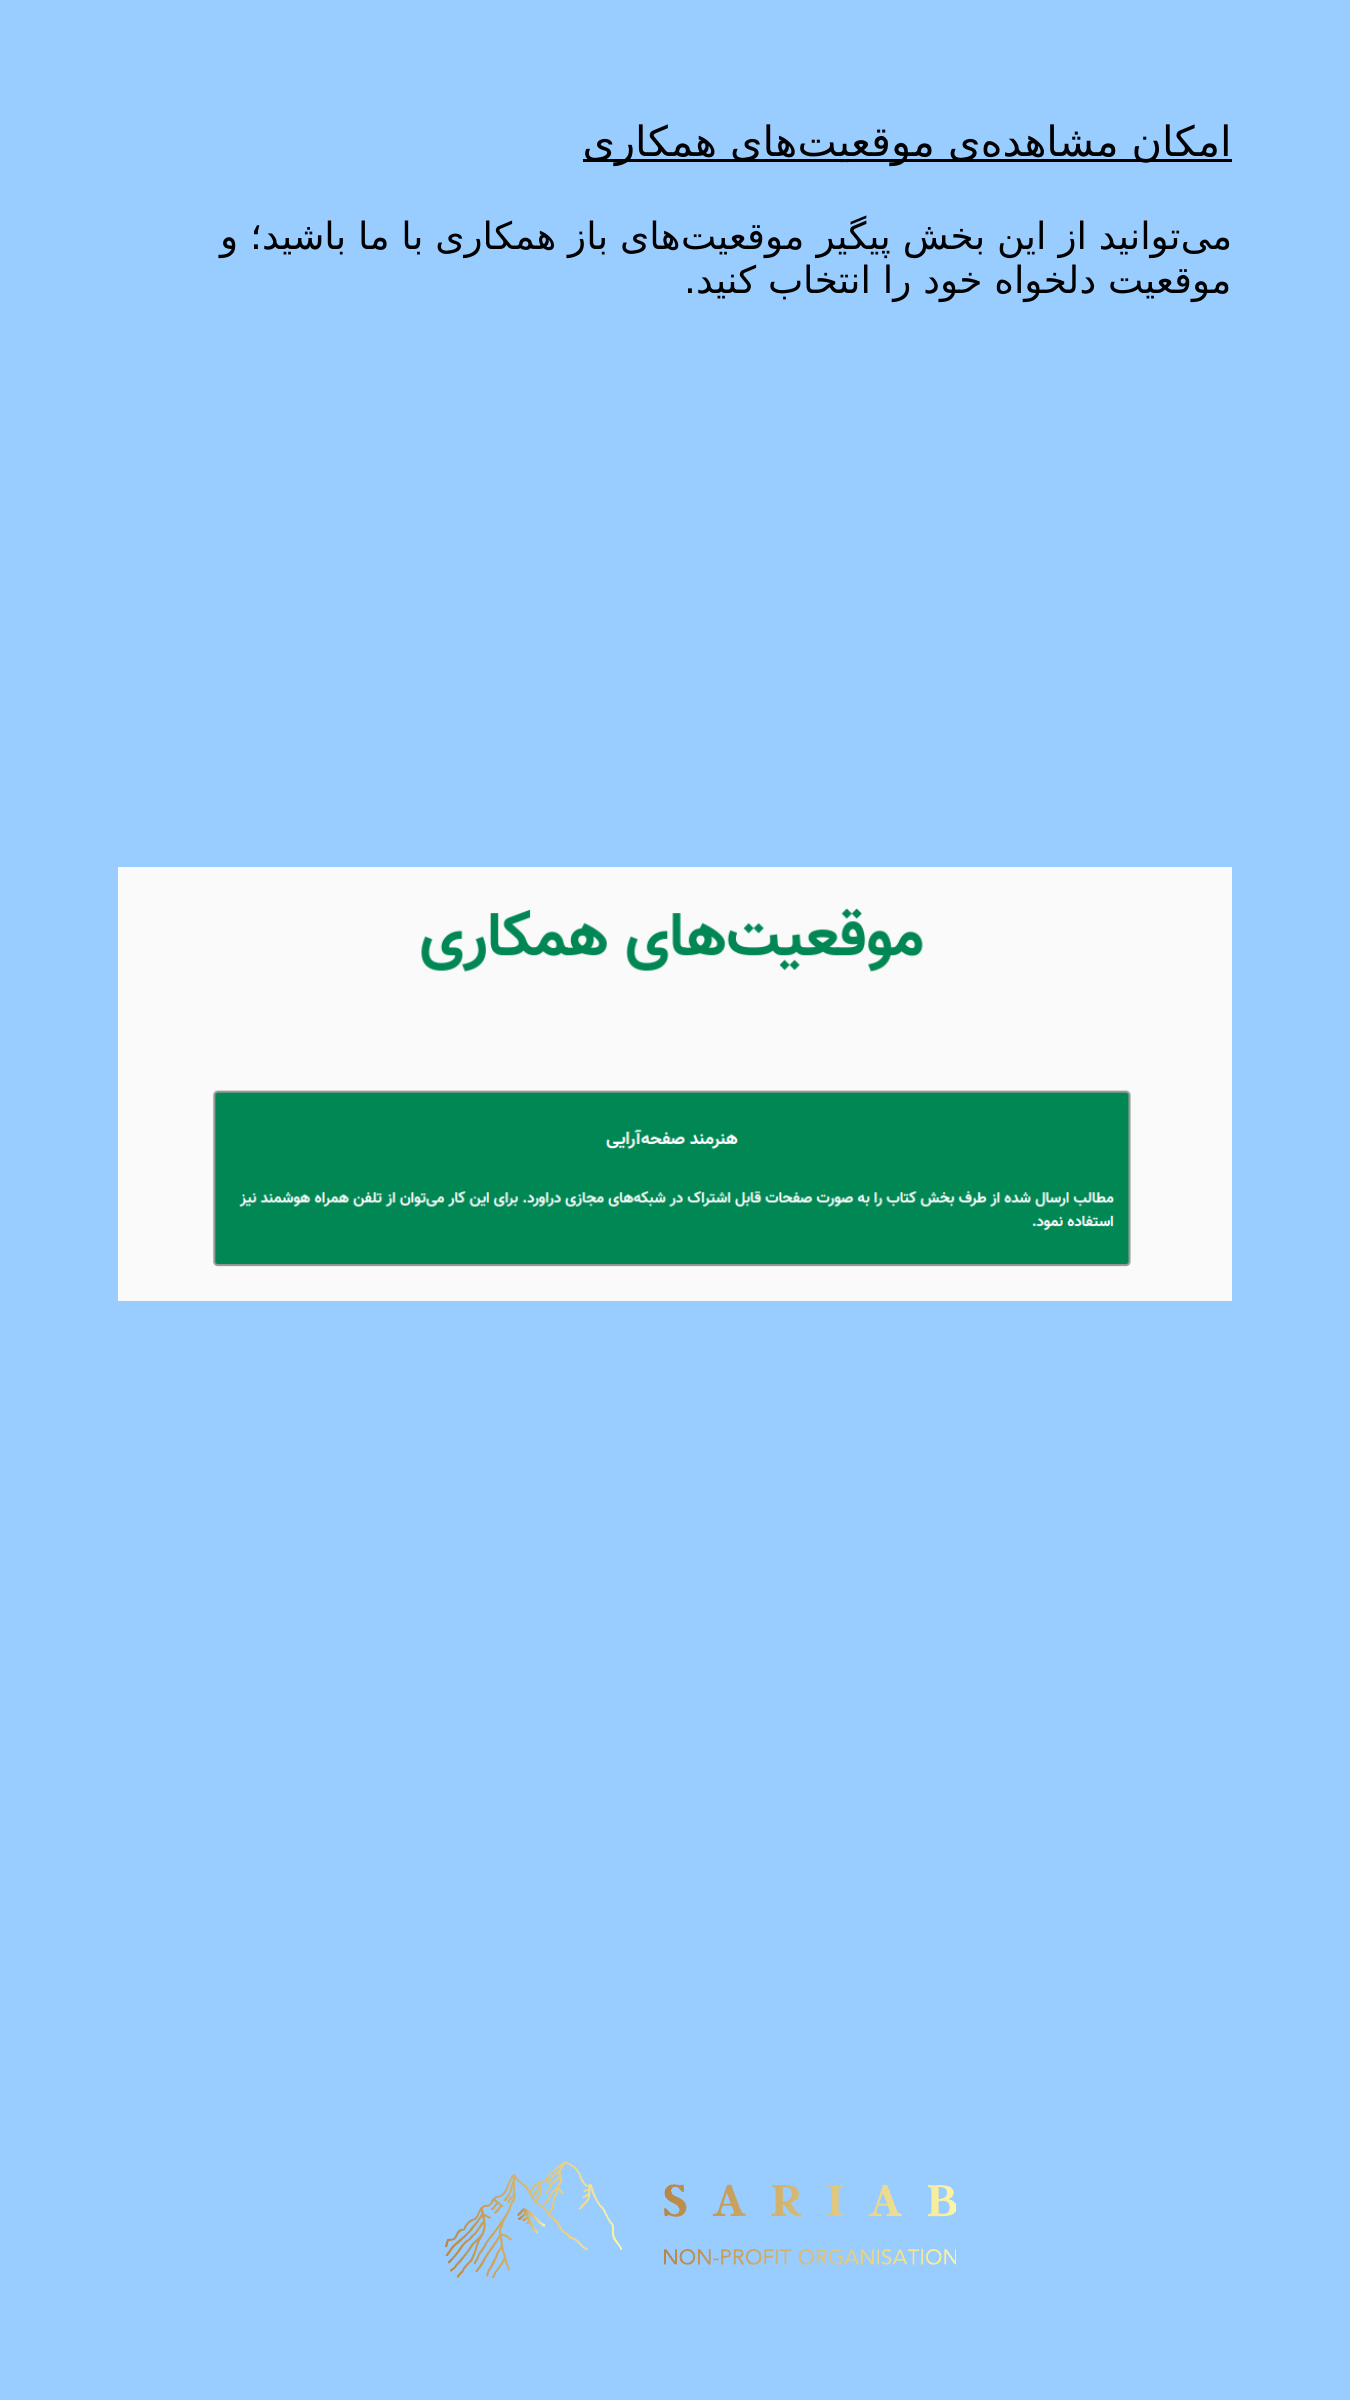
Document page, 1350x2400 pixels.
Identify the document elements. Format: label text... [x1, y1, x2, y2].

picture [118, 867, 1232, 1301]
text امکان مشاهده‌ی موقعیت‌های همکاری [118, 118, 1232, 167]
text می‌توانید از این بخش پیگیر موقعیت‌های باز همکاری با ما باشید؛ و موقعیت دلخواه خود را انتخاب کنید. [118, 214, 1232, 302]
